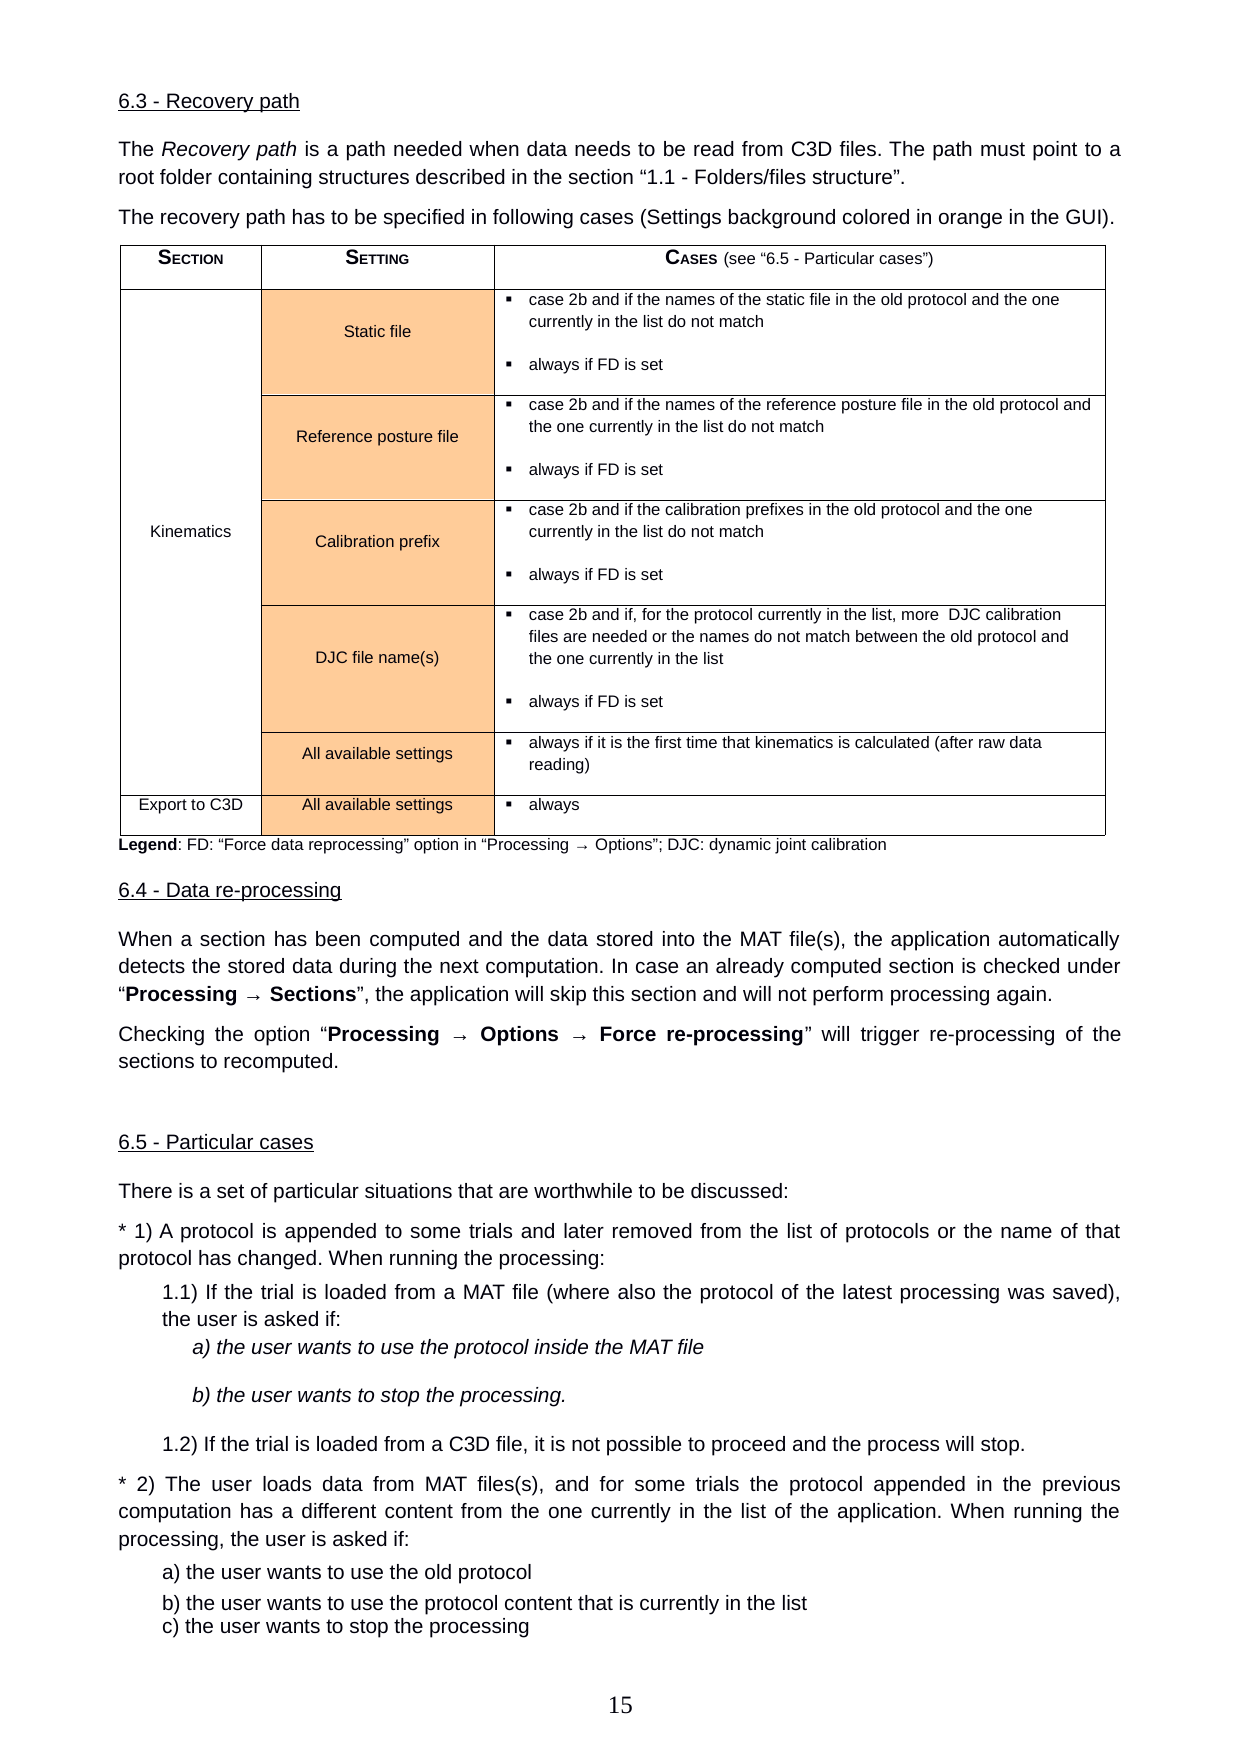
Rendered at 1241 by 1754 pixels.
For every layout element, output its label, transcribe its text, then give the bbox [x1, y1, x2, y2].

text The recovery path has to be specified in following cases (Settings background colored in orange in the GUI). [118, 204, 1122, 228]
text 6.5 - Particular cases [118, 1130, 1122, 1154]
text b) the user wants to stop the processing. [118, 1383, 1122, 1407]
table_cell Export to C3D [121, 796, 261, 835]
text Checking the option “Processing → Options → Force re-processing” will trigger re-processing of the sections to recomputed. [118, 1021, 1122, 1073]
table_cell case 2b and if, for the protocol currently in the list, more DJC calibration files are needed or the names do not match between the old protocol and the one currently in the list always if FD is set [495, 606, 1105, 732]
table_cell Calibration prefix [262, 501, 494, 605]
table_cell always [495, 796, 1105, 835]
text b) the user wants to use the protocol content that is currently in the list [118, 1590, 1122, 1614]
table_header Section [121, 246, 261, 289]
text There is a set of particular situations that are worthwhile to be discussed: [118, 1178, 1122, 1202]
text a) the user wants to use the old protocol [118, 1560, 1122, 1584]
text The Recovery path is a path needed when data needs to be read from C3D files. The path must point to a root folder containing structures described in the section “1.1 - Folders/files structure”. [118, 137, 1122, 188]
text When a section has been computed and the data stored into the MAT file(s), the application automatically detects the stored data during the next computation. In case an already computed section is checked under “Processing → Sections”, the application will skip this section and will not perform processing again. [118, 926, 1122, 1005]
table_cell All available settings [262, 733, 494, 795]
text a) the user wants to use the protocol inside the MAT file [118, 1335, 1122, 1359]
text c) the user wants to stop the processing [118, 1614, 1122, 1638]
table_cell Reference posture file [262, 396, 494, 499]
table_header Setting [262, 246, 494, 289]
text 6.4 - Data re-processing [118, 878, 1122, 902]
table_cell case 2b and if the names of the reference posture file in the old protocol and the one currently in the list do not match always if FD is set [495, 396, 1105, 499]
table_header Cases (see “6.5 - Particular cases”) [495, 246, 1105, 289]
text * 2) The user loads data from MAT files(s), and for some trials the protocol appended in the previous computation has a different content from the one currently in the list of the application. When running the processing, the user is asked if: [118, 1471, 1122, 1550]
text 6.3 - Recovery path [118, 89, 1122, 113]
text 1.2) If the trial is loaded from a C3D file, it is not possible to proceed and the process will stop. [118, 1431, 1122, 1455]
text * 1) A protocol is appended to some trials and later removed from the list of protocols or the name of that protocol has changed. When running the processing: [118, 1218, 1122, 1270]
table_cell case 2b and if the calibration prefixes in the old protocol and the one currently in the list do not match always if FD is set [495, 501, 1105, 605]
text 1.1) If the trial is loaded from a MAT file (where also the protocol of the latest processing was saved), the user is asked if: [162, 1280, 1122, 1331]
table_cell DJC file name(s) [262, 606, 494, 732]
table_cell All available settings [262, 796, 494, 835]
table_cell Static file [262, 290, 494, 394]
table_cell Kinematics [121, 290, 261, 795]
text Legend: FD: “Force data reprocessing” option in “Processing → Options”; DJC: dynamic joint calibration [118, 835, 1122, 854]
table_cell always if it is the first time that kinematics is calculated (after raw data reading) [495, 733, 1105, 795]
table_cell case 2b and if the names of the static file in the old protocol and the one currently in the list do not match always if FD is set [495, 290, 1105, 394]
